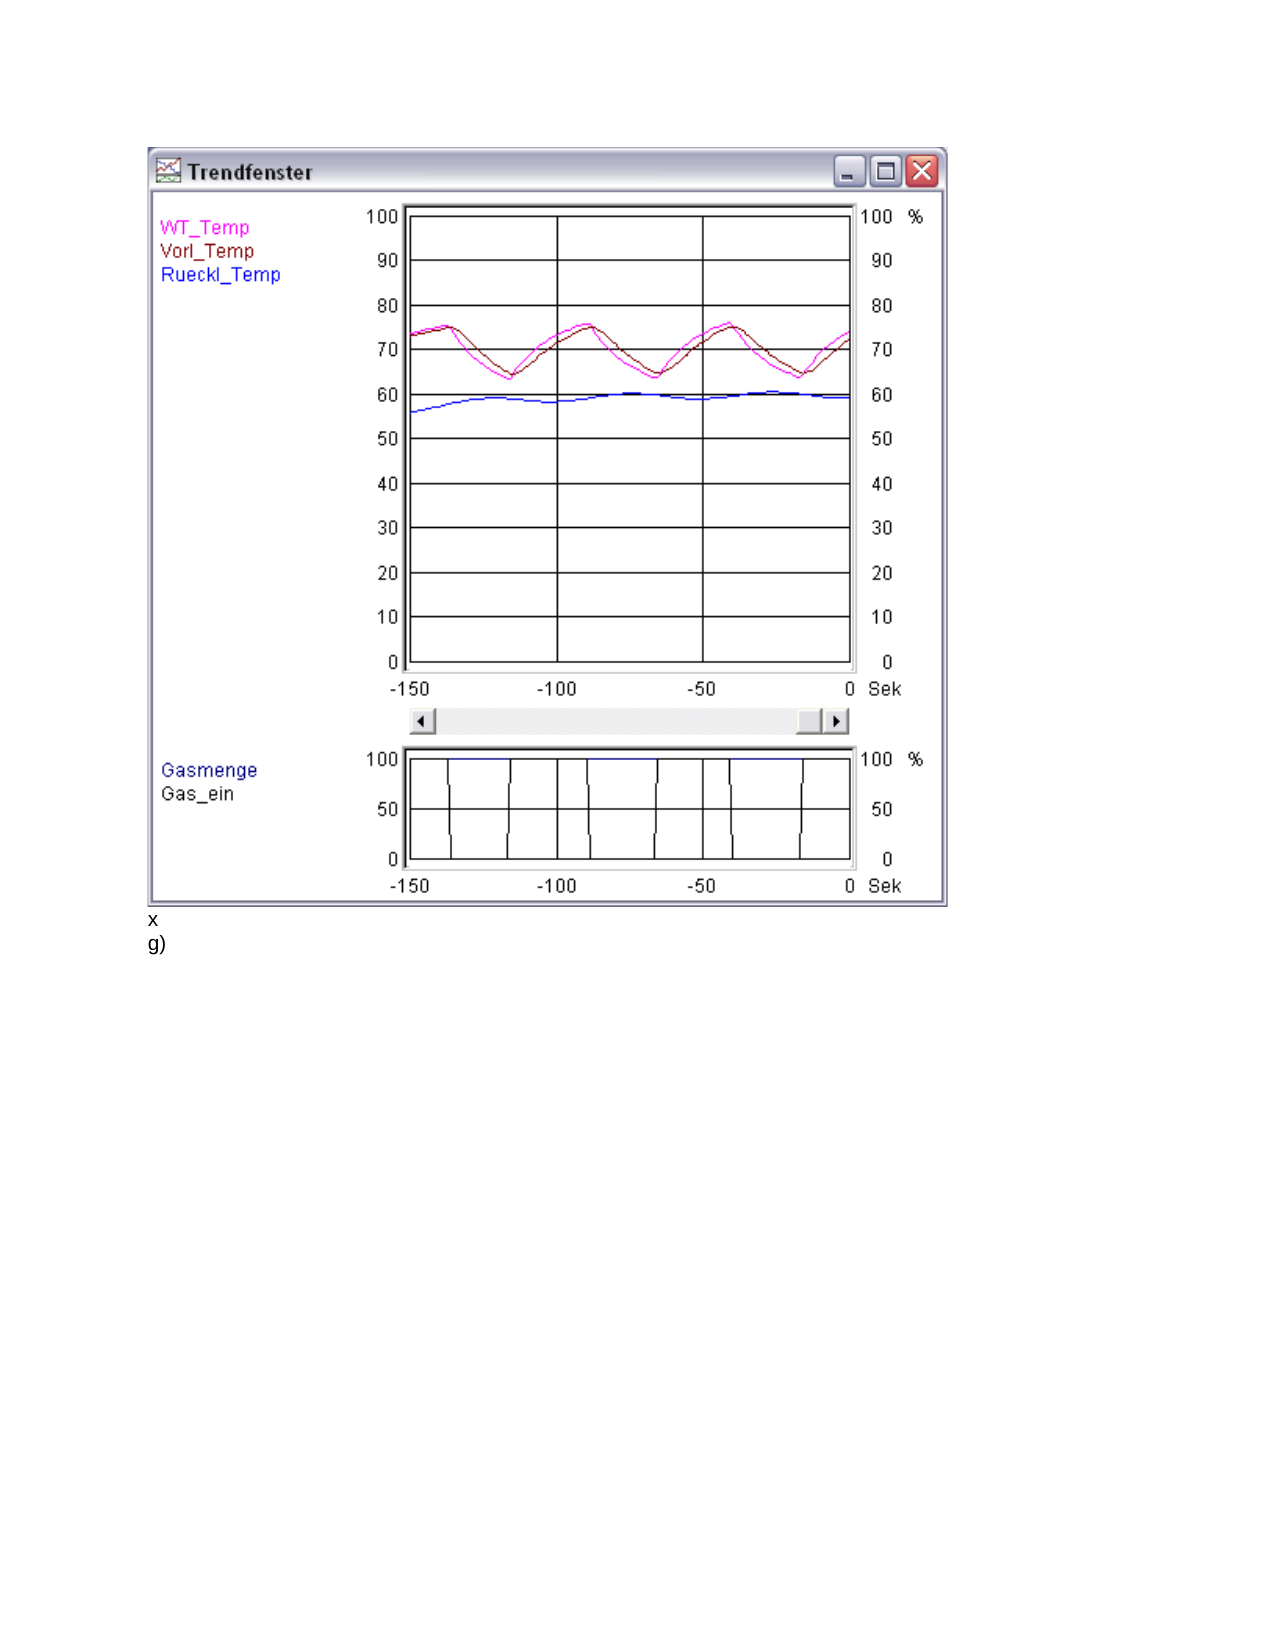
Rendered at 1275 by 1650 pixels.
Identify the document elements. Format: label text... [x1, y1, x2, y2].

picture [147, 147, 948, 907]
text x [148, 907, 1127, 931]
text g) [148, 931, 1127, 955]
